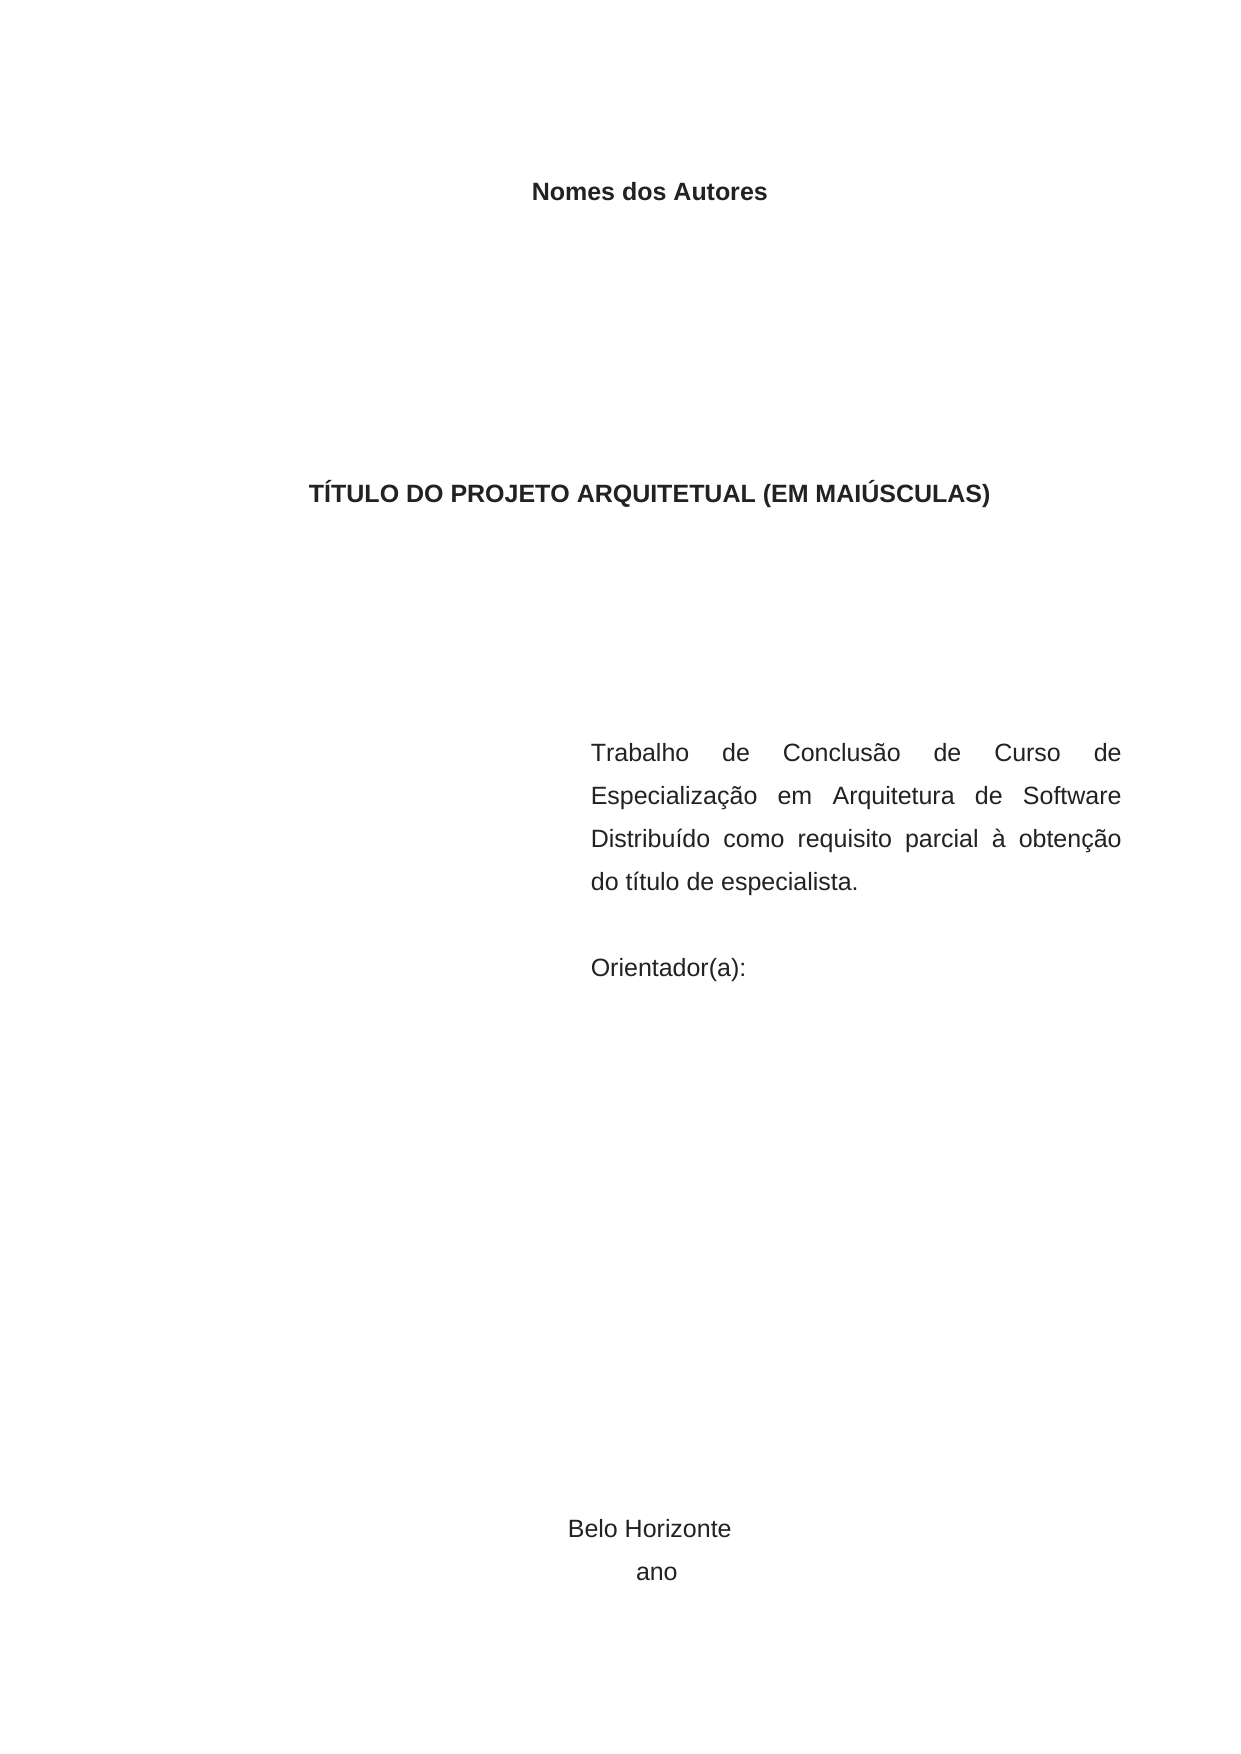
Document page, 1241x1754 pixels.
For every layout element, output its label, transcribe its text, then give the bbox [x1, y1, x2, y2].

text ano [177, 1557, 1122, 1586]
text Belo Horizonte [177, 1514, 1122, 1543]
text TÍTULO DO PROJETO ARQUITETUAL (EM MAIÚSCULAS) [177, 479, 1122, 508]
text Nomes dos Autores [177, 177, 1122, 206]
text Orientador(a): [591, 953, 1122, 982]
text Trabalho de Conclusão de Curso de Especialização em Arquitetura de Software Distribuído como requisito parcial à obtenção do título de especialista. [591, 738, 1122, 896]
